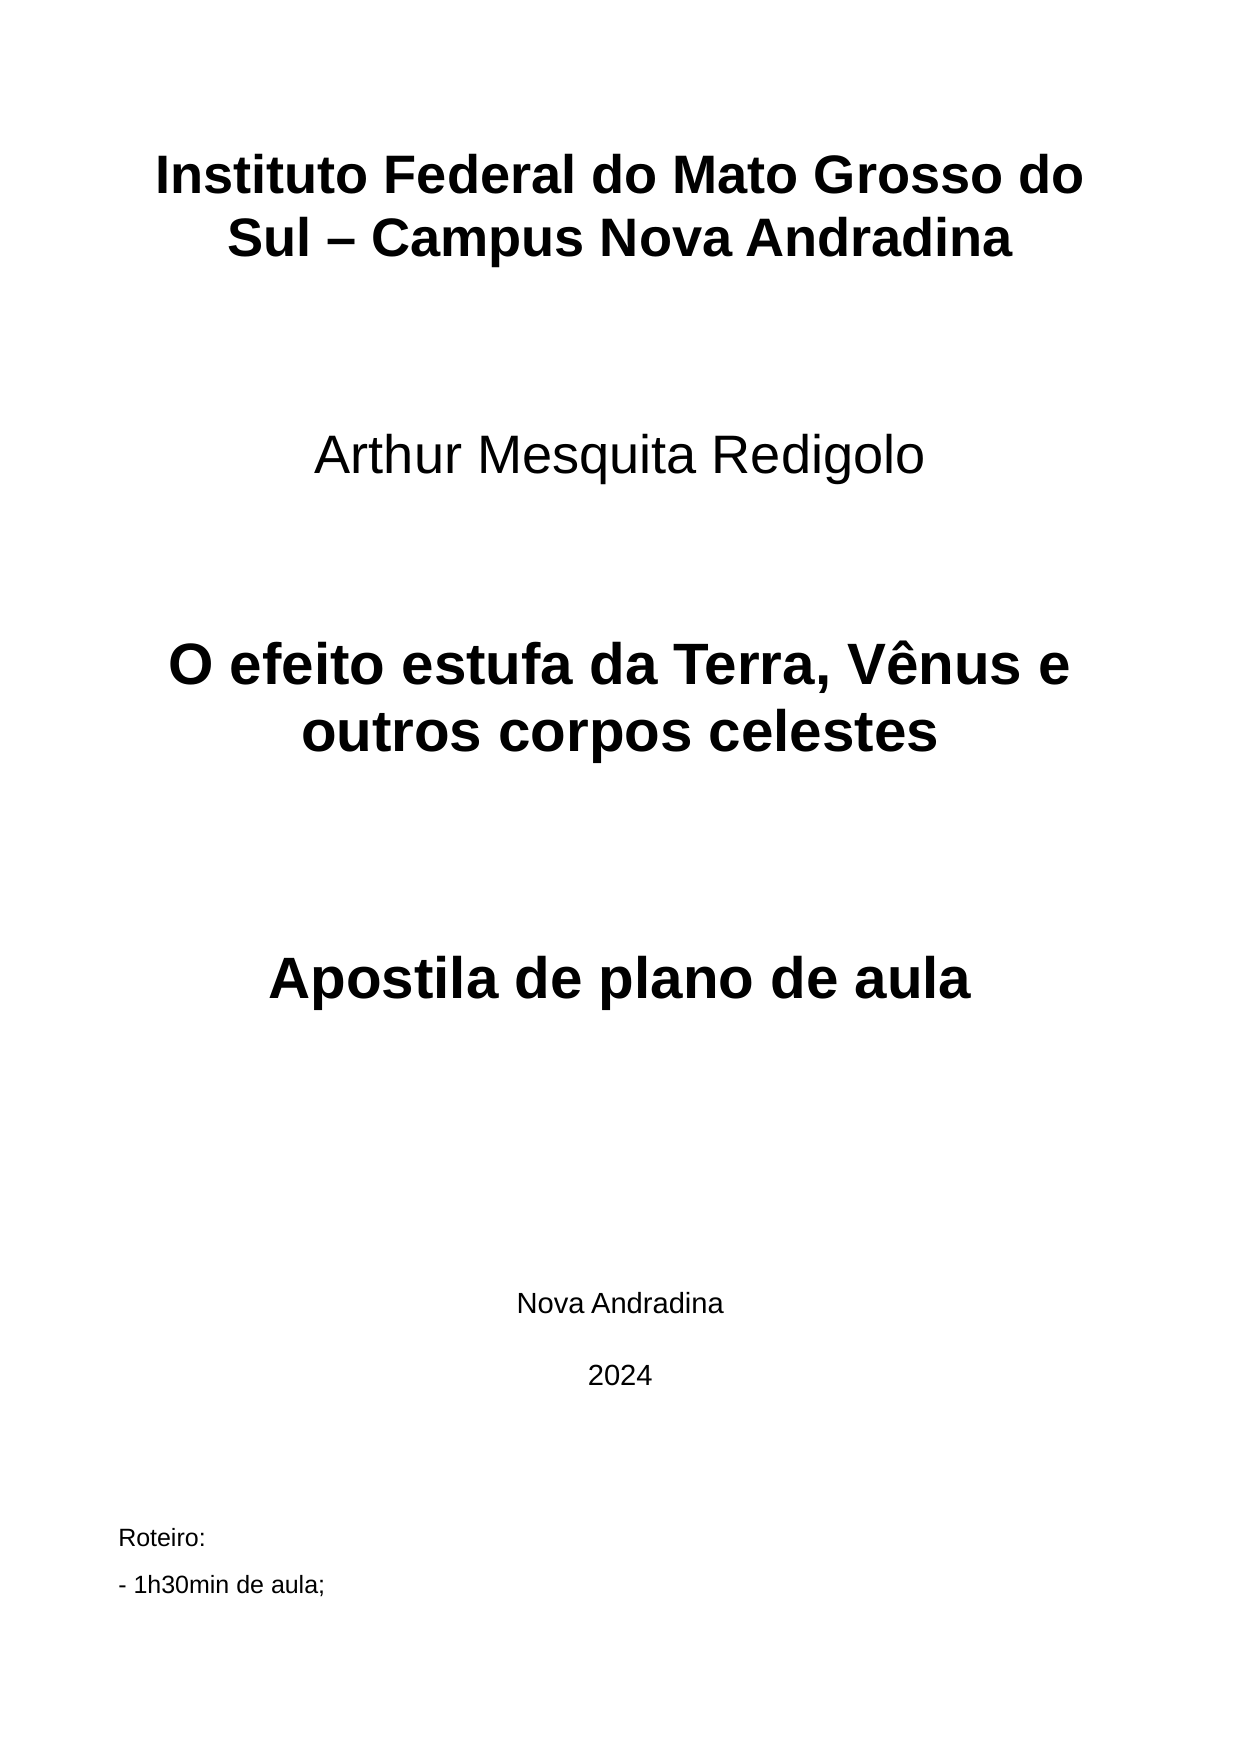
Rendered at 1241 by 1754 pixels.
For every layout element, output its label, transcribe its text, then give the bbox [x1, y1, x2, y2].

subtitle 2024 [118, 1357, 1122, 1391]
title O efeito estufa da Terra, Vênus e outros corpos celestes [118, 629, 1122, 763]
text Roteiro: [118, 1523, 1122, 1552]
title Apostila de plano de aula [118, 944, 1122, 1011]
text Arthur Mesquita Redigolo [118, 423, 1122, 485]
subtitle Nova Andradina [118, 1286, 1122, 1320]
text - 1h30min de aula; [118, 1571, 1122, 1599]
subtitle Instituto Federal do Mato Grosso do Sul – Campus Nova Andradina [118, 143, 1122, 268]
